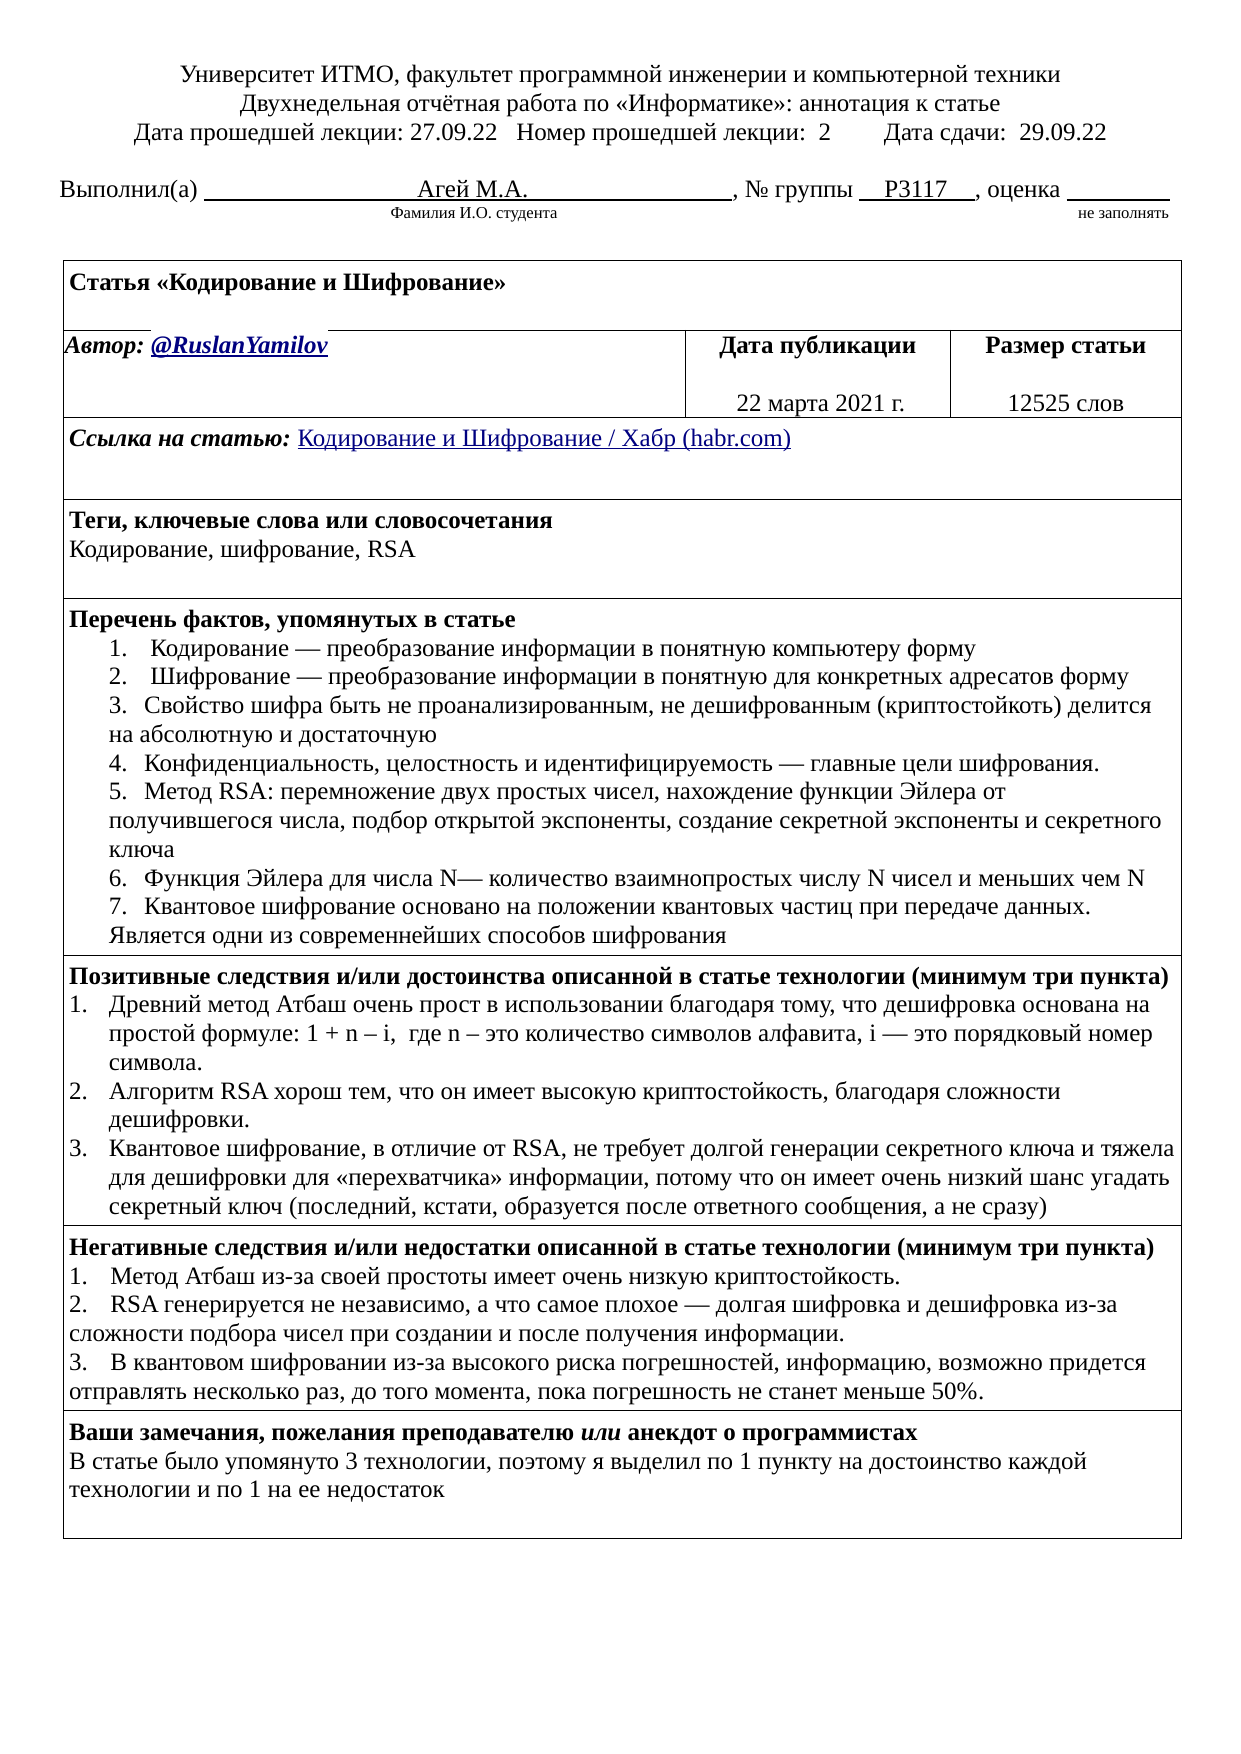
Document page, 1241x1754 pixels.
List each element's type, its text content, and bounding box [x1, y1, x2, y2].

table_cell Дата публикации 22 марта 2021 г. [686, 331, 950, 417]
table_cell Негативные следствия и/или недостатки описанной в статье технологии (минимум три пункта) Метод Атбаш из-за своей простоты имеет очень низкую криптостойкость. RSA генерируется не независимо, а что самое плохое — долгая шифровка и дешифровка из-за сложности подбора чисел при создании и после получения информации. В квантовом шифровании из-за высокого риска погрешностей, информацию, возможно придется отправлять несколько раз, до того момента, пока погрешность не станет меньше 50%. [64, 1226, 1181, 1410]
text Двухнедельная отчётная работа по «Информатике»: аннотация к статье [59, 88, 1181, 117]
table_cell Ссылка на статью: Кодирование и Шифрование / Хабр (habr.com) [64, 418, 1181, 499]
text Дата прошедшей лекции: 27.09.22 Номер прошедшей лекции: 2 Дата сдачи: 29.09.22 [59, 117, 1181, 145]
table_cell Позитивные следствия и/или достоинства описанной в статье технологии (минимум три пункта) Древний метод Атбаш очень прост в использовании благодаря тому, что дешифровка основана на простой формуле: 1 + n – i, где n – это количество символов алфавита, i — это порядковый номер символа. Алгоритм RSA хорош тем, что он имеет высокую криптостойкость, благодаря сложности дешифровки. Квантовое шифрование, в отличие от RSA, не требует долгой генерации секретного ключа и тяжела для дешифровки для «перехватчика» информации, потому что он имеет очень низкий шанс угадать секретный ключ (последний, кстати, образуется после ответного сообщения, а не сразу) [64, 956, 1181, 1225]
table_cell Ваши замечания, пожелания преподавателю или анекдот о программистах В статье было упомянуто 3 технологии, поэтому я выделил по 1 пункту на достоинство каждой технологии и по 1 на ее недостаток [64, 1411, 1181, 1538]
text Университет ИТМО, факультет программной инженерии и компьютерной техники [59, 59, 1181, 88]
text Фамилия И.О. студента не заполнять [59, 203, 1181, 232]
table_cell Теги, ключевые слова или словосочетания Кодирование, шифрование, RSA [64, 500, 1181, 598]
table_cell Перечень фактов, упомянутых в статье Кодирование — преобразование информации в понятную компьютеру форму Шифрование — преобразование информации в понятную для конкретных адресатов форму Свойство шифра быть не проанализированным, не дешифрованным (криптостойкоть) делится на абсолютную и достаточную Конфиденциальность, целостность и идентифицируемость — главные цели шифрования. Метод RSA: перемножение двух простых чисел, нахождение функции Эйлера от получившегося числа, подбор открытой экспоненты, создание секретной экспоненты и секретного ключа Функция Эйлера для числа N— количество взаимнопростых числу N чисел и меньших чем N Квантовое шифрование основано на положении квантовых частиц при передаче данных. Является одни из современнейших способов шифрования [64, 599, 1181, 954]
table_header Статья «Кодирование и Шифрование» [64, 261, 1181, 330]
table_cell Размер статьи 12525 слов [951, 331, 1181, 417]
text Выполнил(а) Агей М.А. , № группы P3117 , оценка [59, 174, 1181, 203]
table_cell Автор: @RuslanYamilov [64, 331, 685, 417]
